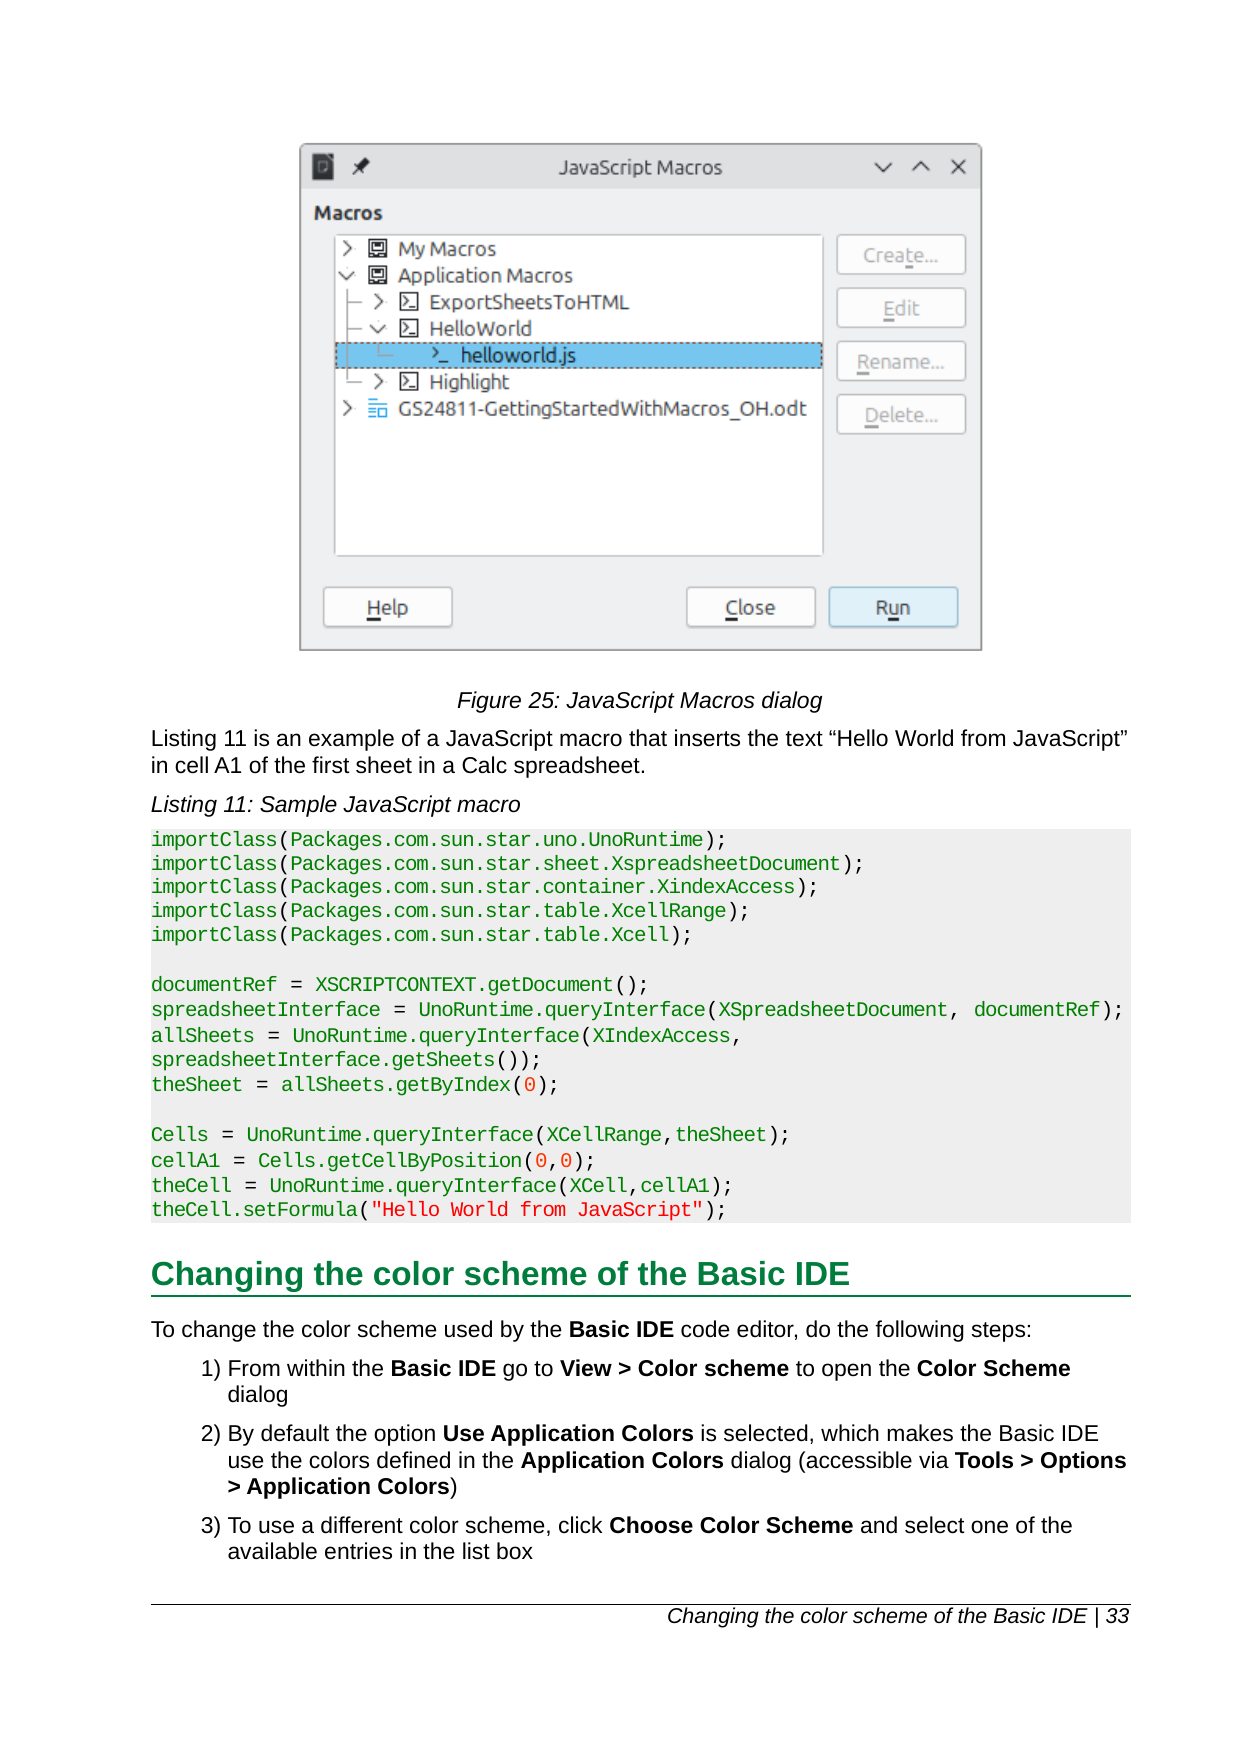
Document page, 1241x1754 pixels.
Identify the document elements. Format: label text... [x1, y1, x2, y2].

text importClass(Packages.com.sun.star.container.XindexAccess); [151, 877, 1131, 900]
text theCell.setFormula("Hello World from JavaScript"); [151, 1199, 1131, 1223]
text importClass(Packages.com.sun.star.table.XcellRange); [151, 900, 1131, 924]
list To use a different color scheme, click Choose Color Scheme and select one of the available entries in the list box [227, 1512, 1131, 1564]
text To change the color scheme used by the Basic IDE code editor, do the following steps: [151, 1316, 1131, 1343]
list From within the Basic IDE go to View > Color scheme to open the Color Scheme dialog [227, 1355, 1131, 1408]
picture [270, 121, 1012, 687]
text spreadsheetInterface = UnoRuntime.queryInterface(XSpreadsheetDocument, documentRef); [151, 997, 1131, 1023]
text importClass(Packages.com.sun.star.uno.UnoRuntime); [151, 829, 1131, 853]
text Listing 11: Sample JavaScript macro [151, 791, 1131, 817]
text Cells = UnoRuntime.queryInterface(XCellRange,theSheet); [151, 1122, 1131, 1148]
text Figure 25: JavaScript Macros dialog [271, 687, 1011, 713]
subtitle Changing the color scheme of the Basic IDE [151, 1254, 1131, 1295]
text theCell = UnoRuntime.queryInterface(XCell,cellA1); [151, 1173, 1131, 1199]
text Listing 11 is an example of a JavaScript macro that inserts the text “Hello World from JavaScript” in cell A1 of the first sheet in a Calc spreadsheet. [151, 725, 1131, 778]
text importClass(Packages.com.sun.star.table.Xcell); [151, 924, 1131, 947]
text importClass(Packages.com.sun.star.sheet.XspreadsheetDocument); [151, 853, 1131, 877]
text theSheet = allSheets.getByIndex(0); [151, 1072, 1131, 1098]
list By default the option Use Application Colors is selected, which makes the Basic IDE use the colors defined in the Application Colors dialog (accessible via Tools > Options > Application Colors) [227, 1420, 1131, 1499]
text cellA1 = Cells.getCellByPosition(0,0); [151, 1148, 1131, 1173]
text allSheets = UnoRuntime.queryInterface(XIndexAccess, spreadsheetInterface.getSheets()); [151, 1023, 1131, 1072]
text documentRef = XSCRIPTCONTEXT.getDocument(); [151, 972, 1131, 997]
